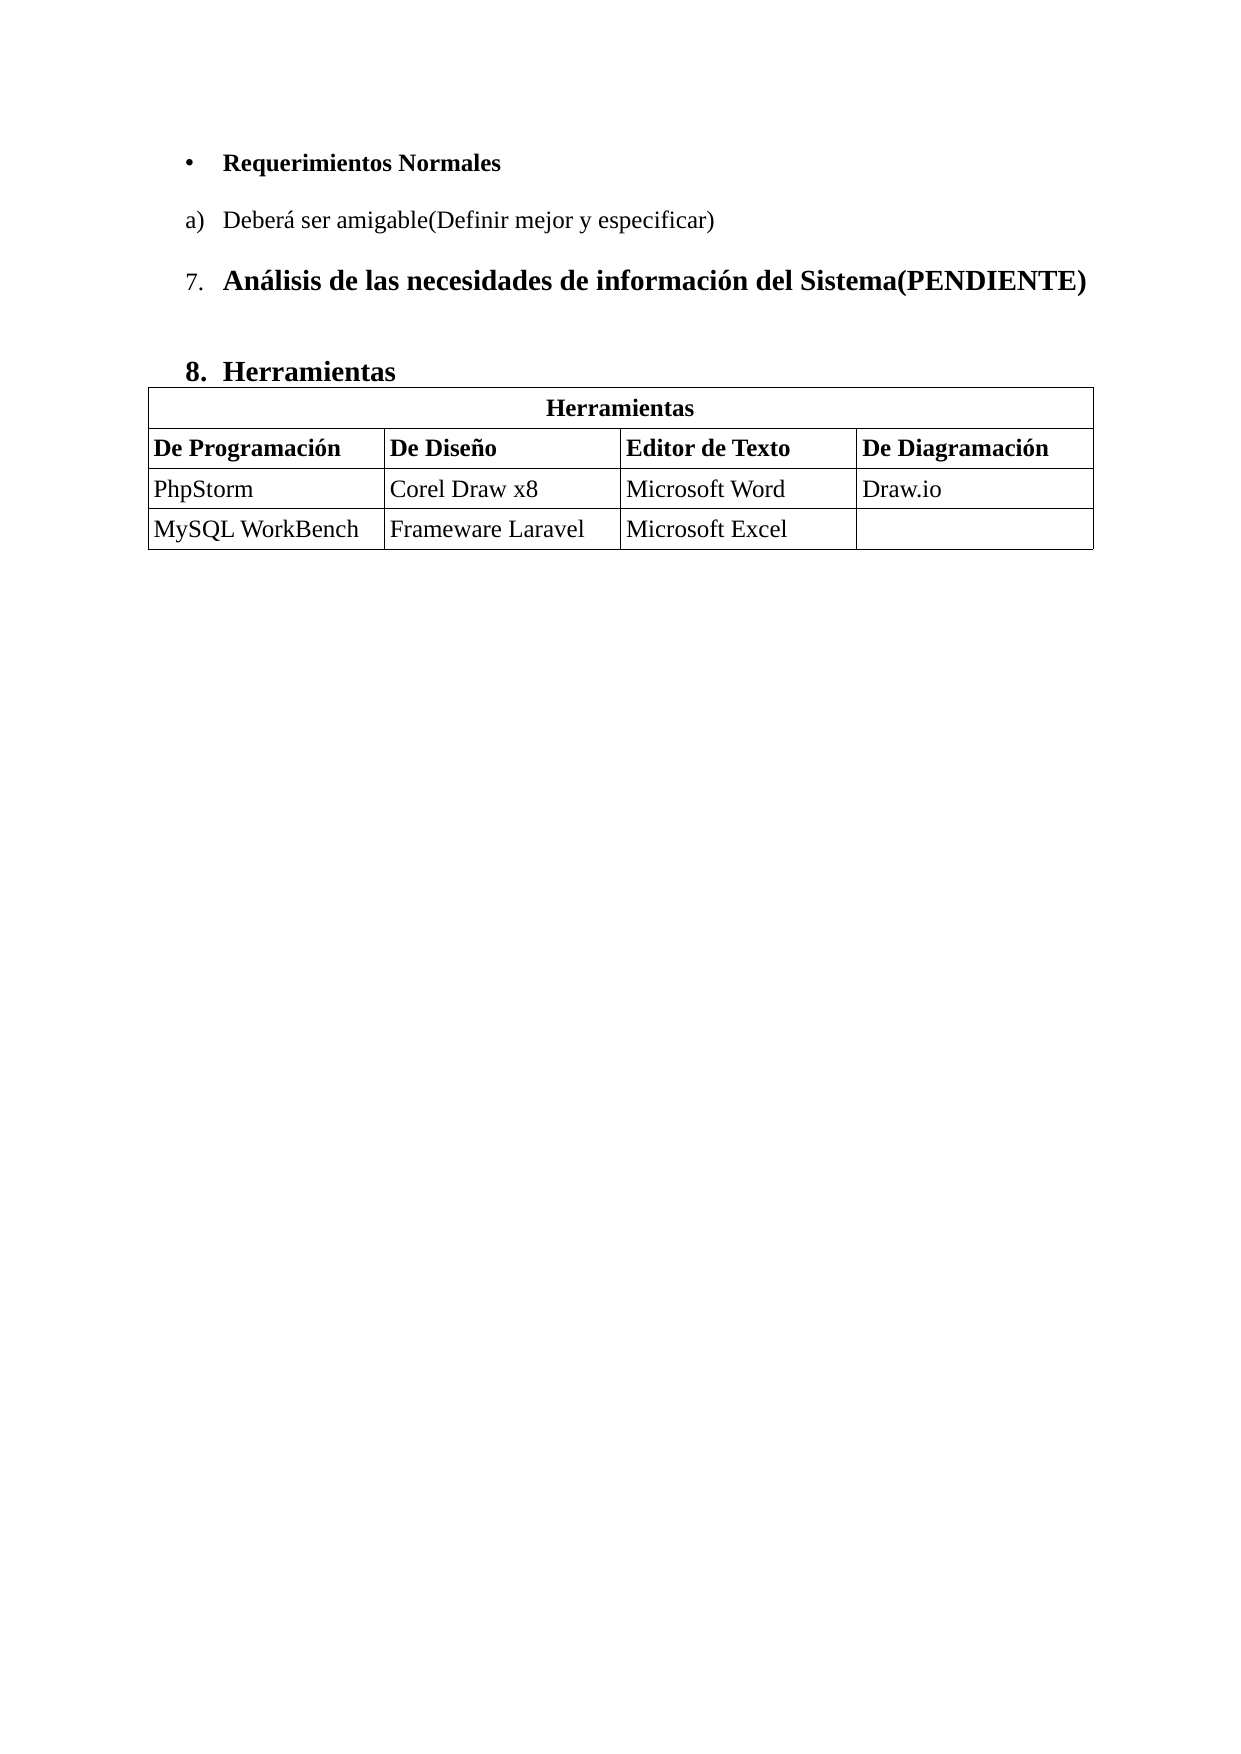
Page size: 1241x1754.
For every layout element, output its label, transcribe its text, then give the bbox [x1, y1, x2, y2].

table_cell De Programación [149, 429, 384, 468]
table_cell Draw.io [857, 469, 1093, 508]
table_cell De Diagramación [857, 429, 1093, 468]
table_cell De Diseño [385, 429, 620, 468]
table_cell MySQL WorkBench [149, 509, 384, 548]
table_cell Microsoft Word [621, 469, 856, 508]
table_cell Microsoft Excel [621, 509, 856, 548]
table_cell Frameware Laravel [385, 509, 620, 548]
table_header Herramientas [149, 388, 1093, 427]
list Herramientas [185, 354, 1093, 387]
list Requerimientos Normales [185, 148, 1093, 176]
table_cell PhpStorm [149, 469, 384, 508]
table_cell [857, 509, 1093, 548]
list Deberá ser amigable(Definir mejor y especificar) [185, 205, 1093, 234]
table_cell Editor de Texto [621, 429, 856, 468]
list Análisis de las necesidades de información del Sistema(PENDIENTE) [185, 263, 1093, 296]
table_cell Corel Draw x8 [385, 469, 620, 508]
